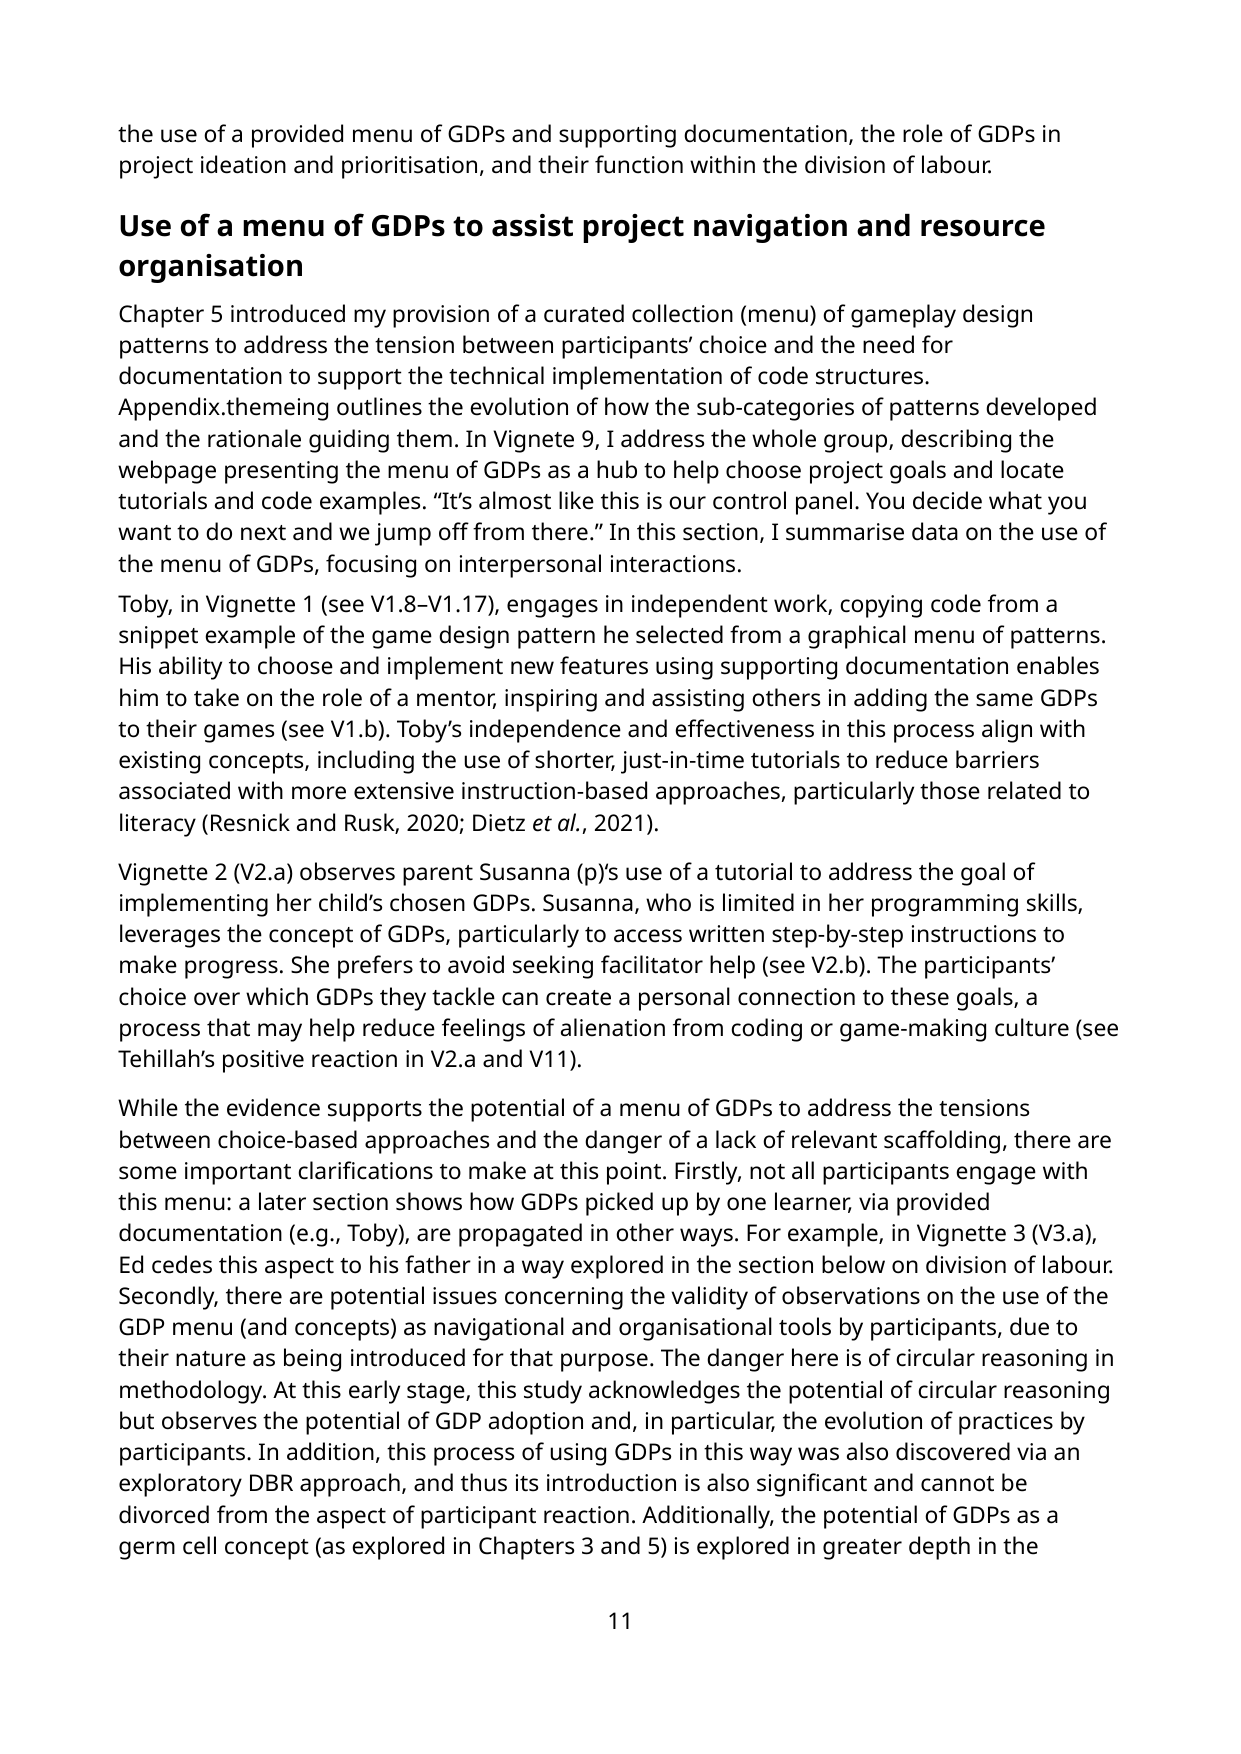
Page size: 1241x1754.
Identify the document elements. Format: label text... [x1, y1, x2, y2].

text Vignette 2 (V2.a) observes parent Susanna (p)‘s use of a tutorial to address the goal of implementing her child’s chosen GDPs. Susanna, who is limited in her programming skills, leverages the concept of GDPs, particularly to access written step-by-step instructions to make progress. She prefers to avoid seeking facilitator help (see V2.b). The participants’ choice over which GDPs they tackle can create a personal connection to these goals, a process that may help reduce feelings of alienation from coding or game-making culture (see Tehillah’s positive reaction in V2.a and V11). [118, 856, 1122, 1074]
text While the evidence supports the potential of a menu of GDPs to address the tensions between choice-based approaches and the danger of a lack of relevant scaffolding, there are some important clarifications to make at this point. Firstly, not all participants engage with this menu: a later section shows how GDPs picked up by one learner, via provided documentation (e.g., Toby), are propagated in other ways. For example, in Vignette 3 (V3.a), Ed cedes this aspect to his father in a way explored in the section below on division of labour. Secondly, there are potential issues concerning the validity of observations on the use of the GDP menu (and concepts) as navigational and organisational tools by participants, due to their nature as being introduced for that purpose. The danger here is of circular reasoning in methodology. At this early stage, this study acknowledges the potential of circular reasoning but observes the potential of GDP adoption and, in particular, the evolution of practices by participants. In addition, this process of using GDPs in this way was also discovered via an exploratory DBR approach, and thus its introduction is also significant and cannot be divorced from the aspect of participant reaction. Additionally, the potential of GDPs as a germ cell concept (as explored in Chapters 3 and 5) is explored in greater depth in the [118, 1092, 1122, 1561]
text the use of a provided menu of GDPs and supporting documentation, the role of GDPs in project ideation and prioritisation, and their function within the division of labour. [118, 118, 1122, 181]
text Toby, in Vignette 1 (see V1.8–V1.17), engages in independent work, copying code from a snippet example of the game design pattern he selected from a graphical menu of patterns. His ability to choose and implement new features using supporting documentation enables him to take on the role of a mentor, inspiring and assisting others in adding the same GDPs to their games (see V1.b). Toby’s independence and effectiveness in this process align with existing concepts, including the use of shorter, just-in-time tutorials to reduce barriers associated with more extensive instruction-based approaches, particularly those related to literacy (Resnick and Rusk, 2020; Dietz et al., 2021). [118, 588, 1122, 838]
text Chapter 5 introduced my provision of a curated collection (menu) of gameplay design patterns to address the tension between participants’ choice and the need for documentation to support the technical implementation of code structures. Appendix.themeing outlines the evolution of how the sub-categories of patterns developed and the rationale guiding them. In Vignete 9, I address the whole group, describing the webpage presenting the menu of GDPs as a hub to help choose project goals and locate tutorials and code examples. “It’s almost like this is our control panel. You decide what you want to do next and we jump off from there.” In this section, I summarise data on the use of the menu of GDPs, focusing on interpersonal interactions. [118, 297, 1122, 579]
subtitle Use of a menu of GDPs to assist project navigation and resource organisation [118, 206, 1122, 285]
